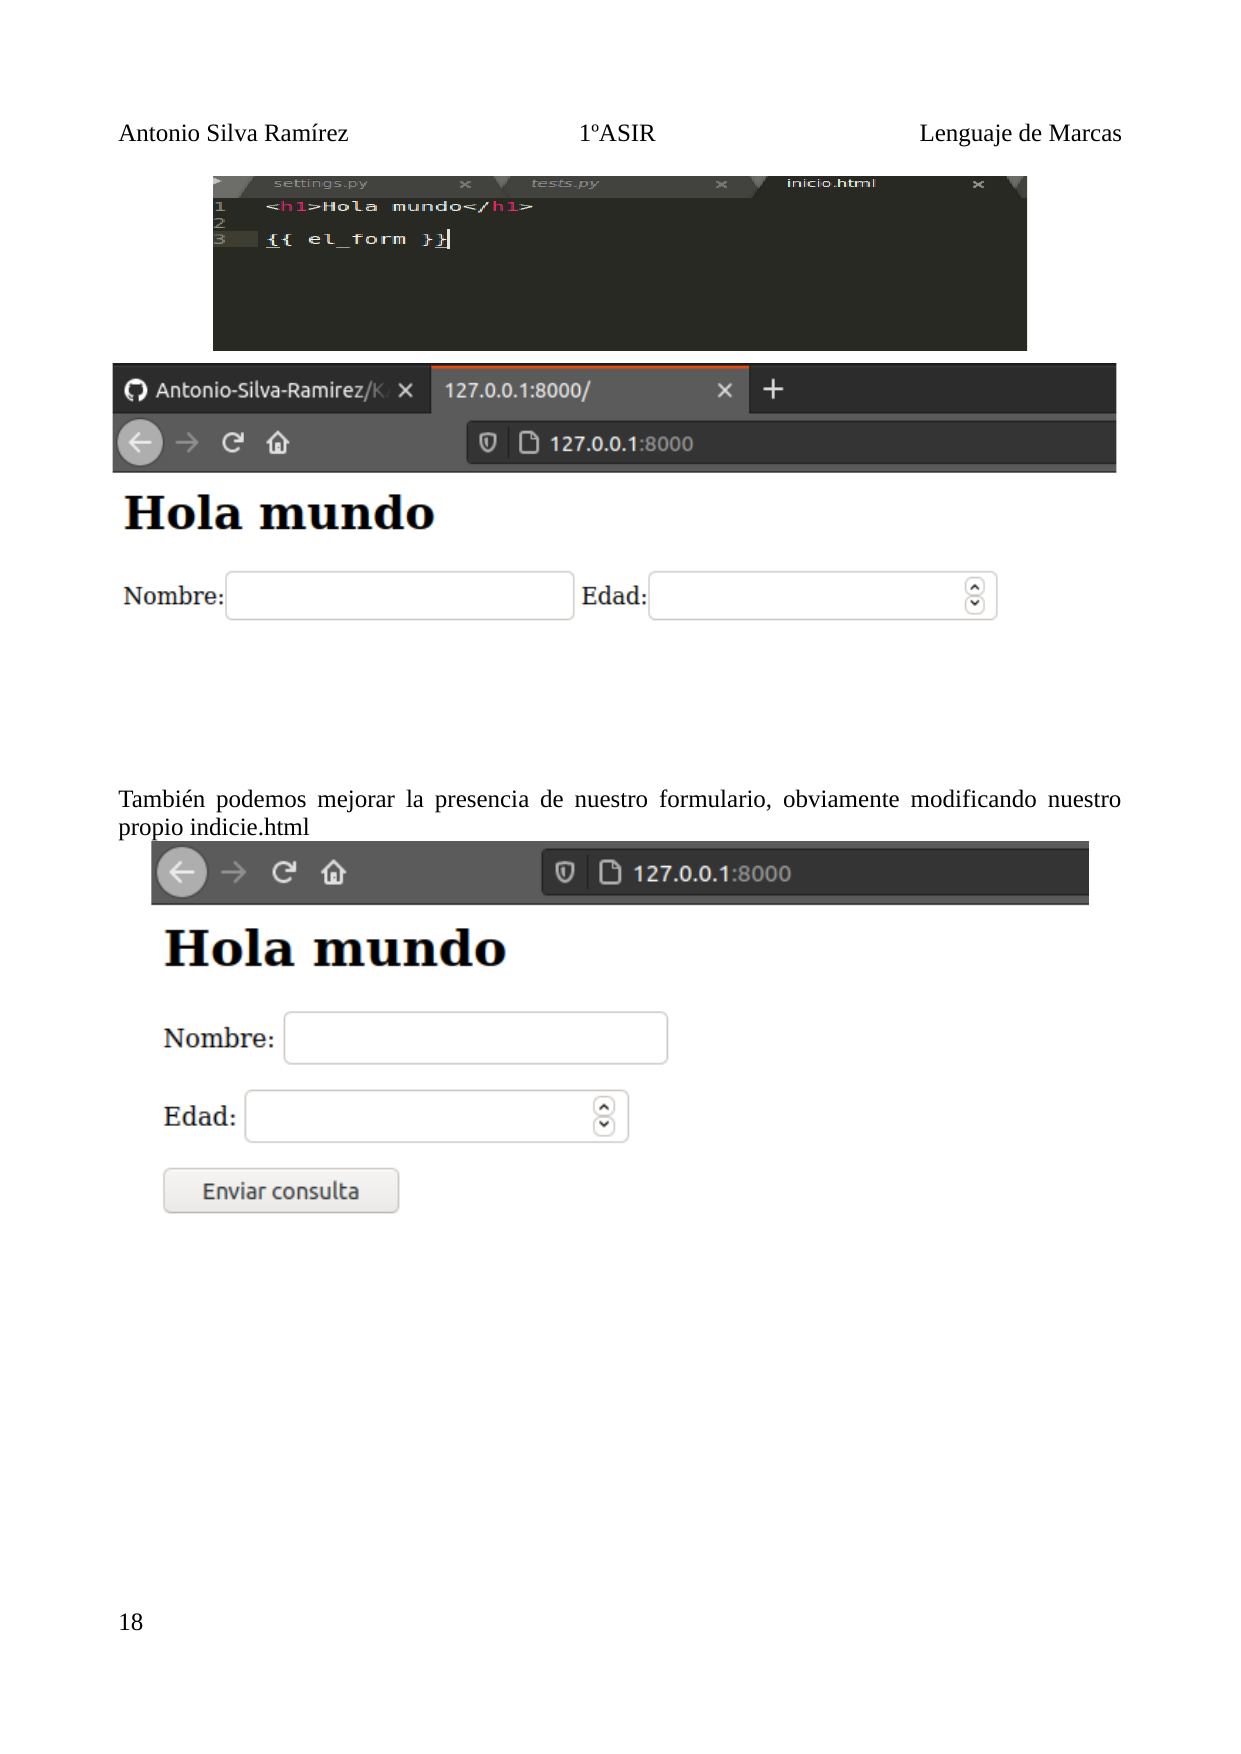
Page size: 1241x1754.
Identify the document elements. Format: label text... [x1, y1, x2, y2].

picture [112, 363, 1117, 755]
text También podemos mejorar la presencia de nuestro formulario, obviamente modificando nuestro propio indicie.html [118, 784, 1122, 841]
picture [213, 176, 1028, 351]
picture [151, 841, 1089, 1295]
